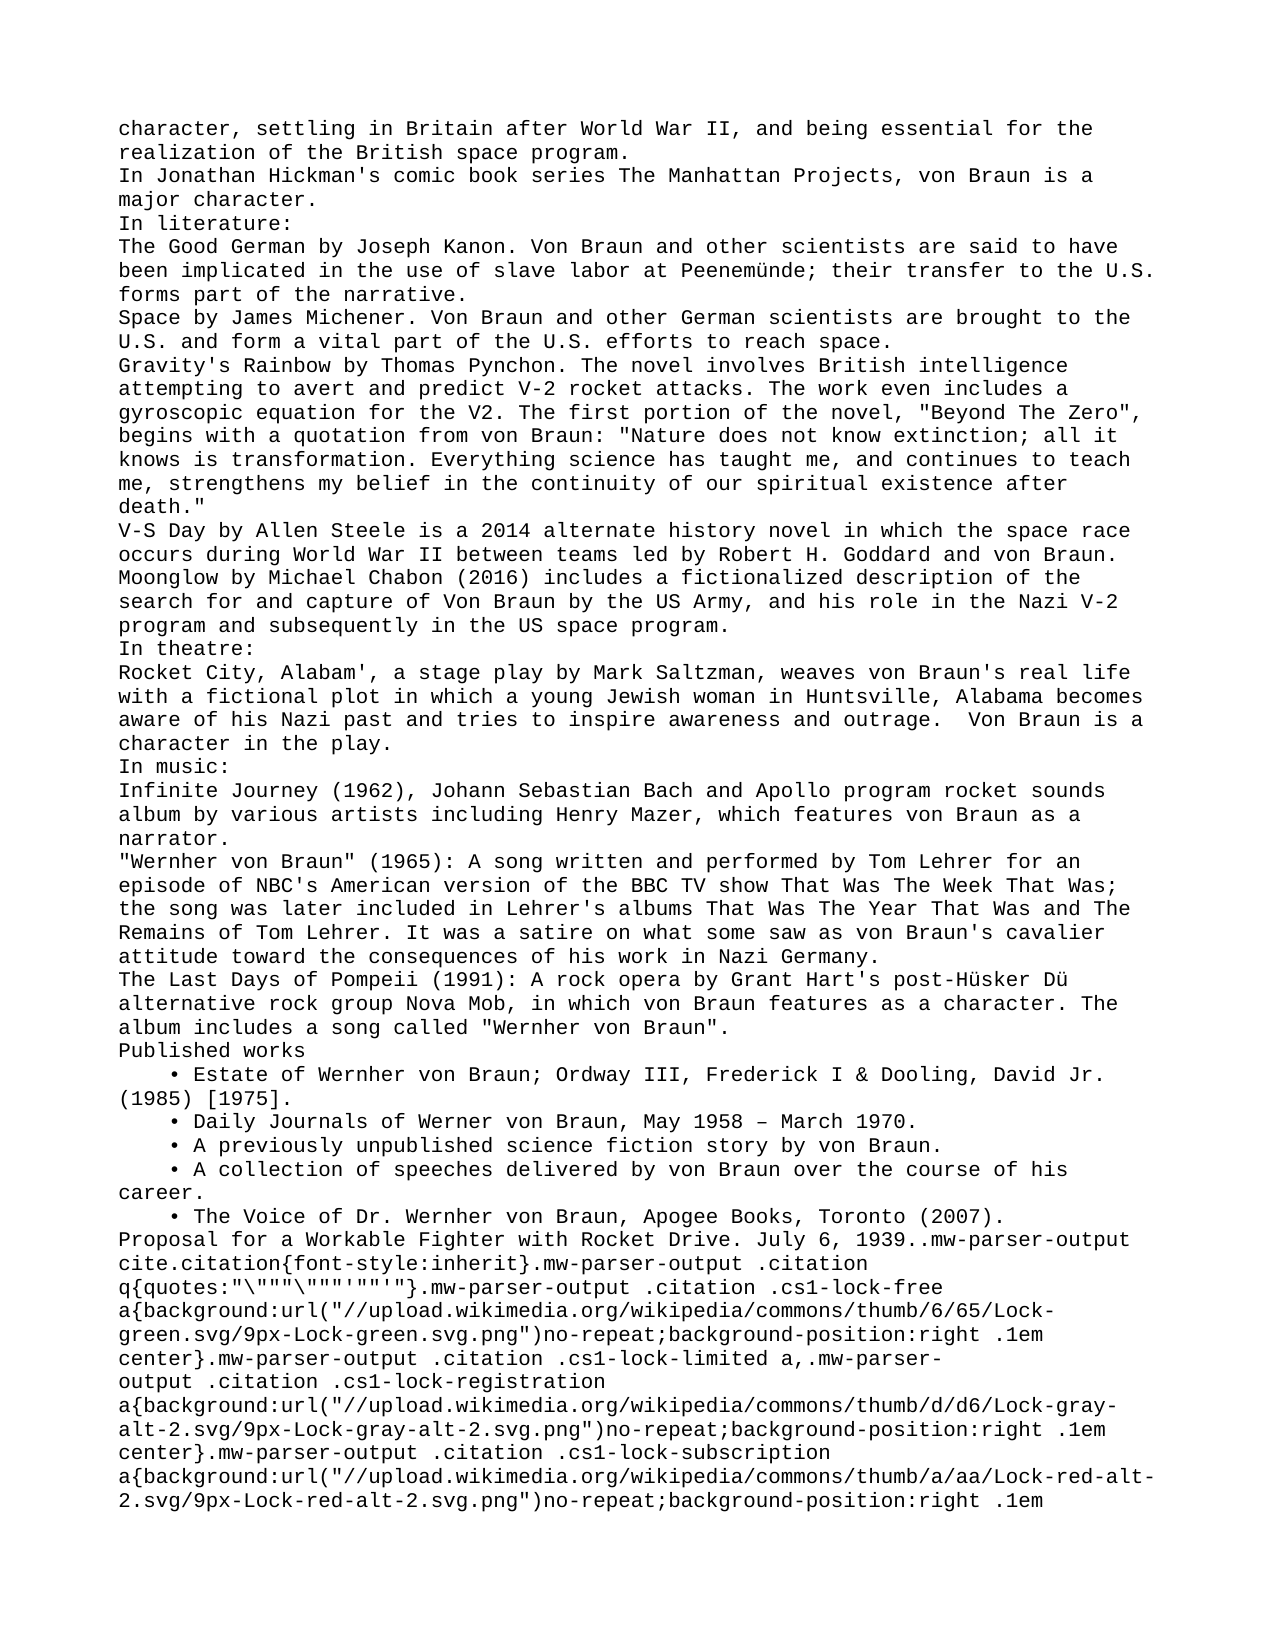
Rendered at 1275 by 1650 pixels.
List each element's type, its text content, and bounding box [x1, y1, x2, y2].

text Moonglow by Michael Chabon (2016) includes a fictionalized description of the search for and capture of Von Braun by the US Army, and his role in the Nazi V-2 program and subsequently in the US space program. [118, 567, 1157, 638]
text In Jonathan Hickman's comic book series The Manhattan Projects, von Braun is a major character. [118, 165, 1157, 213]
text Published works [118, 1040, 1157, 1064]
text • A collection of speeches delivered by von Braun over the course of his career. [118, 1158, 1157, 1206]
text Gravity's Rainbow by Thomas Pynchon. The novel involves British intelligence attempting to avert and predict V-2 rocket attacks. The work even includes a gyroscopic equation for the V2. The first portion of the novel, "Beyond The Zero", begins with a quotation from von Braun: "Nature does not know extinction; all it knows is transformation. Everything science has taught me, and continues to teach me, strengthens my belief in the continuity of our spiritual existence after death." [118, 354, 1157, 520]
text Proposal for a Workable Fighter with Rocket Drive. July 6, 1939..mw-parser-output cite.citation{font-style:inherit}.mw-parser-output .citation q{quotes:"\"""\"""'""'"}.mw-parser-output .citation .cs1-lock-free a{background:url("//upload.wikimedia.org/wikipedia/commons/thumb/6/65/Lock-green.svg/9px-Lock-green.svg.png")no-repeat;background-position:right .1em center}.mw-parser-output .citation .cs1-lock-limited a,.mw-parser-output .citation .cs1-lock-registration a{background:url("//upload.wikimedia.org/wikipedia/commons/thumb/d/d6/Lock-gray-alt-2.svg/9px-Lock-gray-alt-2.svg.png")no-repeat;background-position:right .1em center}.mw-parser-output .citation .cs1-lock-subscription a{background:url("//upload.wikimedia.org/wikipedia/commons/thumb/a/aa/Lock-red-alt-2.svg/9px-Lock-red-alt-2.svg.png")no-repeat;background-position:right .1em [118, 1229, 1157, 1513]
text In music: [118, 757, 1157, 780]
text Space by James Michener. Von Braun and other German scientists are brought to the U.S. and form a vital part of the U.S. efforts to reach space. [118, 307, 1157, 354]
text The Last Days of Pompeii (1991): A rock opera by Grant Hart's post-Hüsker Dü alternative rock group Nova Mob, in which von Braun features as a character. The album includes a song called "Wernher von Braun". [118, 969, 1157, 1040]
text • Daily Journals of Werner von Braun, May 1958 – March 1970. [118, 1111, 1157, 1135]
text • A previously unpublished science fiction story by von Braun. [118, 1135, 1157, 1158]
text V-S Day by Allen Steele is a 2014 alternate history novel in which the space race occurs during World War II between teams led by Robert H. Goddard and von Braun. [118, 520, 1157, 567]
text In theatre: [118, 638, 1157, 662]
text • The Voice of Dr. Wernher von Braun, Apogee Books, Toronto (2007). [118, 1206, 1157, 1229]
text Infinite Journey (1962), Johann Sebastian Bach and Apollo program rocket sounds album by various artists including Henry Mazer, which features von Braun as a narrator. [118, 780, 1157, 851]
text character, settling in Britain after World War II, and being essential for the realization of the British space program. [118, 118, 1157, 165]
text "Wernher von Braun" (1965): A song written and performed by Tom Lehrer for an episode of NBC's American version of the BBC TV show That Was The Week That Was; the song was later included in Lehrer's albums That Was The Year That Was and The Remains of Tom Lehrer. It was a satire on what some saw as von Braun's cavalier attitude toward the consequences of his work in Nazi Germany. [118, 851, 1157, 969]
text The Good German by Joseph Kanon. Von Braun and other scientists are said to have been implicated in the use of slave labor at Peenemünde; their transfer to the U.S. forms part of the narrative. [118, 236, 1157, 307]
text In literature: [118, 213, 1157, 236]
text Rocket City, Alabam', a stage play by Mark Saltzman, weaves von Braun's real life with a fictional plot in which a young Jewish woman in Huntsville, Alabama becomes aware of his Nazi past and tries to inspire awareness and outrage. Von Braun is a character in the play. [118, 662, 1157, 757]
text • Estate of Wernher von Braun; Ordway III, Frederick I & Dooling, David Jr. (1985) [1975]. [118, 1064, 1157, 1111]
